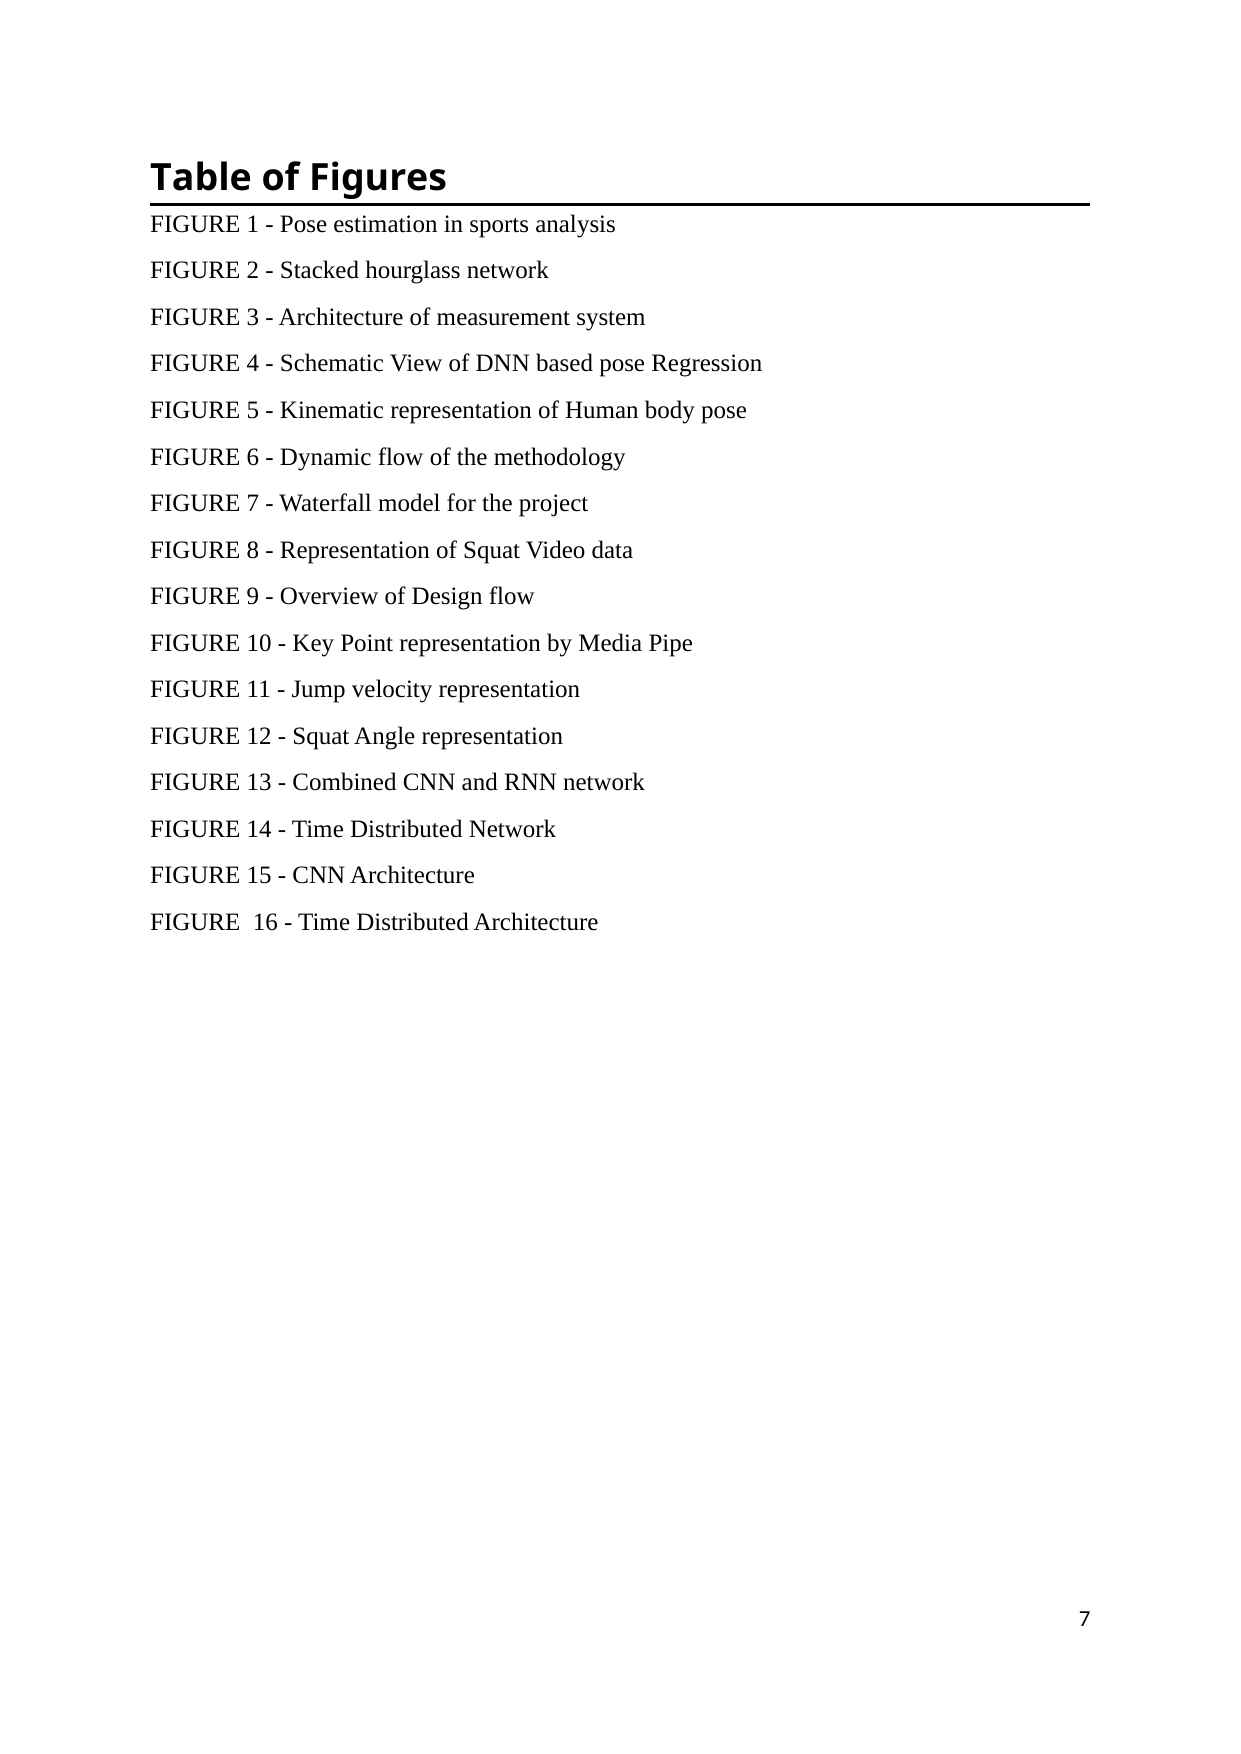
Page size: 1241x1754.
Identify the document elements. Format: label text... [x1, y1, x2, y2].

text FIGURE 12 - Squat Angle representation [150, 721, 1090, 750]
text FIGURE 1 - Pose estimation in sports analysis [150, 209, 1090, 237]
text FIGURE 13 - Combined CNN and RNN network [150, 767, 1090, 796]
text FIGURE 16 - Time Distributed Architecture [150, 907, 1090, 936]
text FIGURE 15 - CNN Architecture [150, 861, 1090, 889]
text FIGURE 7 - Waterfall model for the project [150, 488, 1090, 517]
text FIGURE 4 - Schematic View of DNN based pose Regression [150, 348, 1090, 377]
text FIGURE 10 - Key Point representation by Media Pipe [150, 628, 1090, 657]
text FIGURE 14 - Time Distributed Network [150, 814, 1090, 843]
text FIGURE 8 - Representation of Squat Video data [150, 535, 1090, 563]
text FIGURE 6 - Dynamic flow of the methodology [150, 442, 1090, 470]
subtitle Table of Figures [150, 150, 1090, 203]
text FIGURE 9 - Overview of Design flow [150, 581, 1090, 610]
text FIGURE 2 - Stacked hourglass network [150, 255, 1090, 284]
text FIGURE 11 - Jump velocity representation [150, 674, 1090, 703]
text FIGURE 5 - Kinematic representation of Human body pose [150, 395, 1090, 424]
text FIGURE 3 - Architecture of measurement system [150, 302, 1090, 331]
